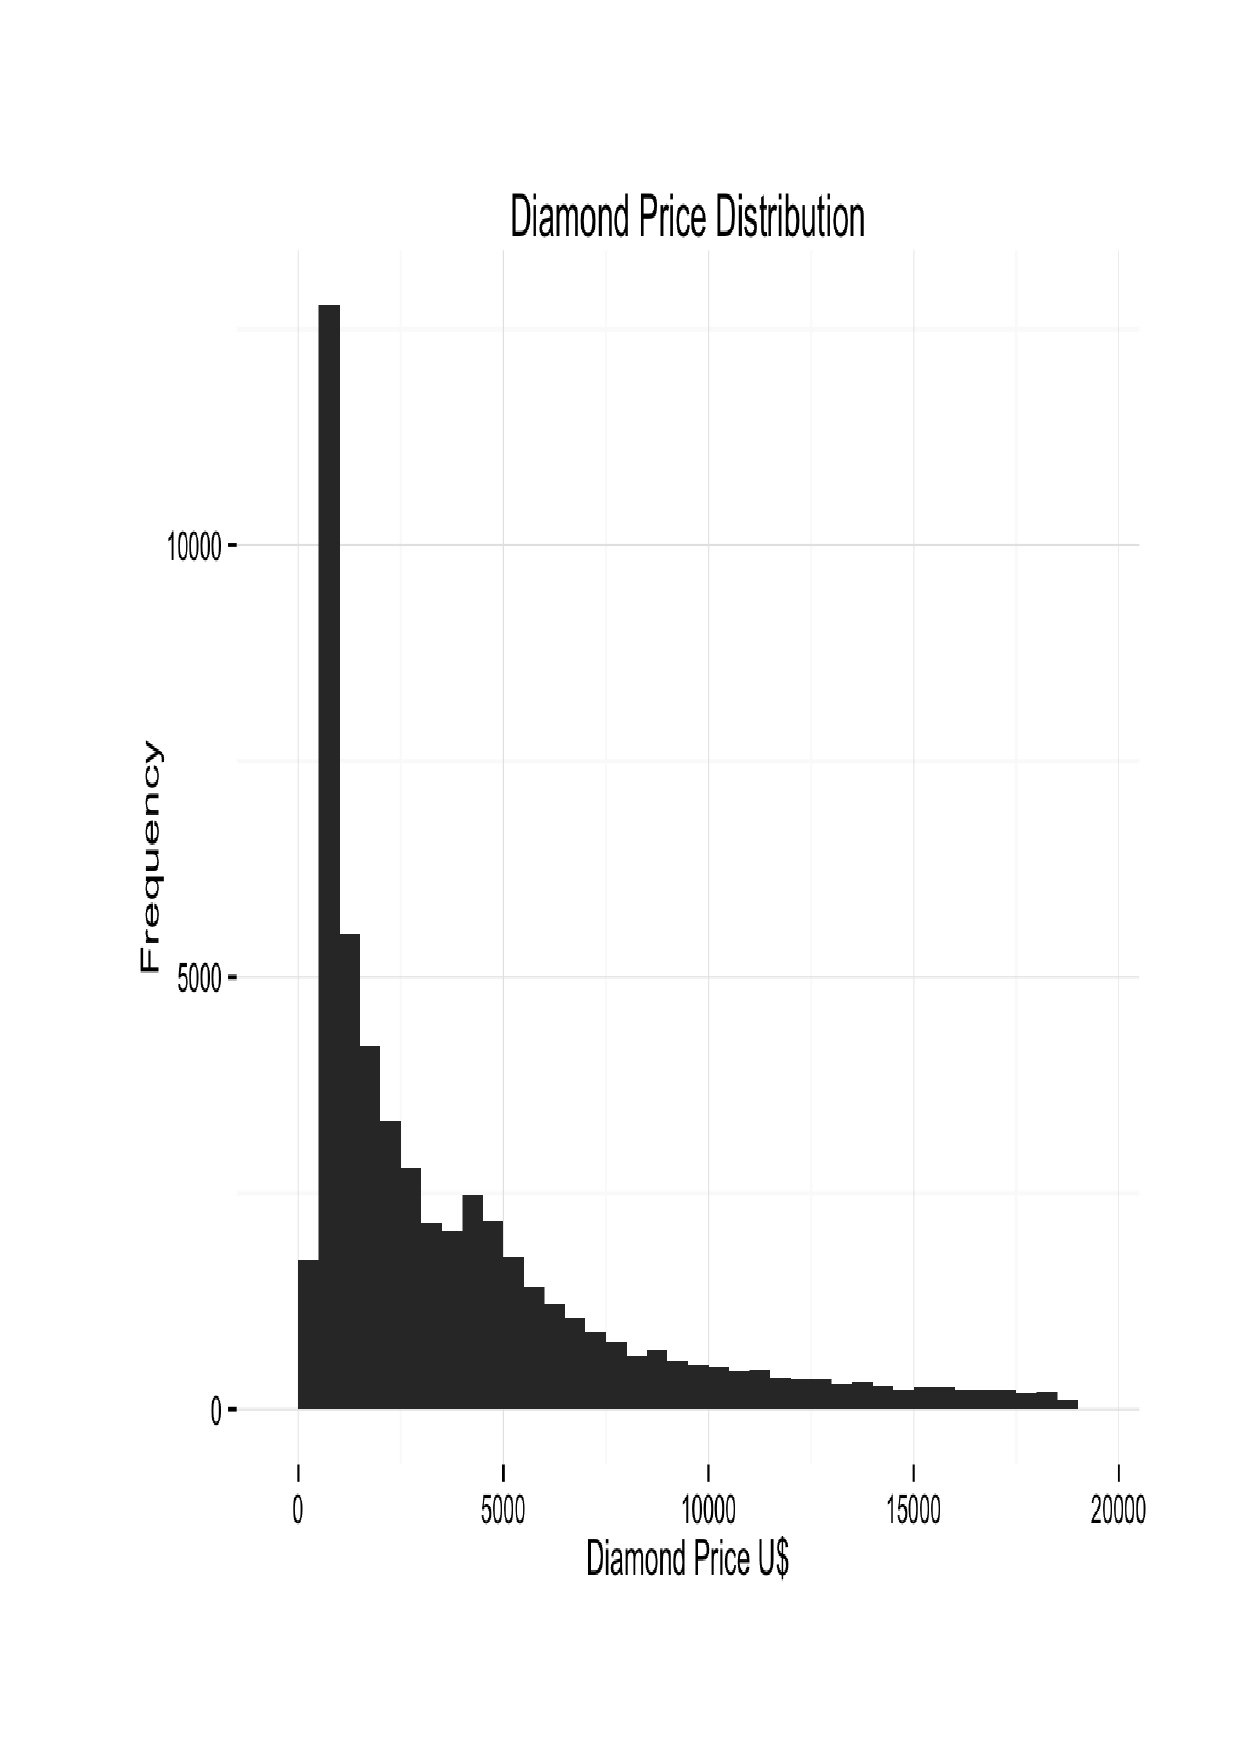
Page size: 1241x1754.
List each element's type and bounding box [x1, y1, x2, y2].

picture [118, 118, 1169, 1619]
